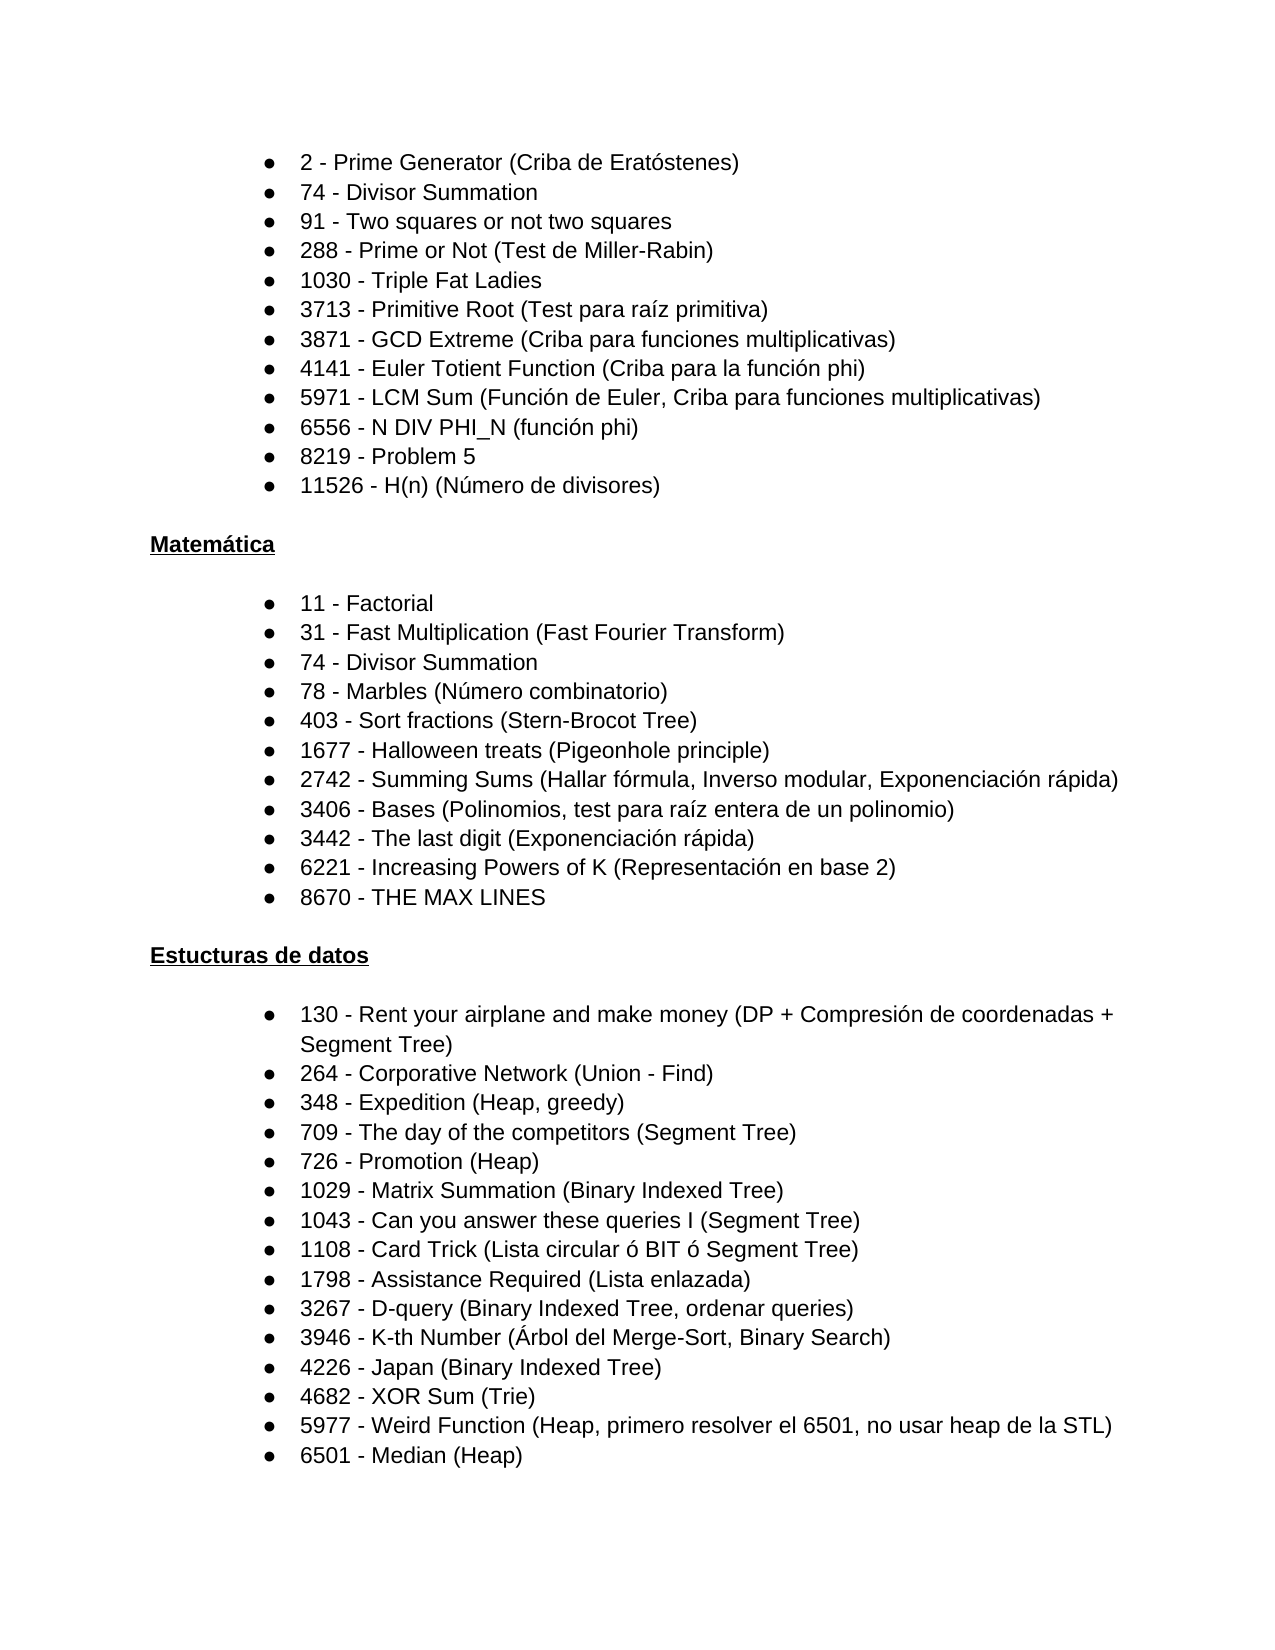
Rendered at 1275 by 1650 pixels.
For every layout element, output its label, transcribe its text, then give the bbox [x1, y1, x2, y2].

list 288 - Prime or Not (Test de Miller-Rabin) [262, 238, 1134, 264]
list 91 - Two squares or not two squares [262, 209, 1134, 234]
list 726 - Promotion (Heap) [262, 1149, 1134, 1174]
list 3442 - The last digit (Exponenciación rápida) [262, 826, 1134, 851]
list 1798 - Assistance Required (Lista enlazada) [262, 1266, 1134, 1292]
list 348 - Expedition (Heap, greedy) [262, 1090, 1134, 1116]
list 1030 - Triple Fat Ladies [262, 267, 1134, 293]
list 4141 - Euler Totient Function (Criba para la función phi) [262, 356, 1134, 381]
list 1029 - Matrix Summation (Binary Indexed Tree) [262, 1178, 1134, 1204]
list 1108 - Card Trick (Lista circular ó BIT ó Segment Tree) [262, 1237, 1134, 1262]
list 3871 - GCD Extreme (Criba para funciones multiplicativas) [262, 326, 1134, 352]
list 6221 - Increasing Powers of K (Representación en base 2) [262, 855, 1134, 881]
list 3713 - Primitive Root (Test para raíz primitiva) [262, 297, 1134, 322]
list 3406 - Bases (Polinomios, test para raíz entera de un polinomio) [262, 796, 1134, 822]
list 5971 - LCM Sum (Función de Euler, Criba para funciones multiplicativas) [262, 385, 1134, 411]
text Matemática [150, 532, 1134, 557]
list 11 - Factorial [262, 591, 1134, 616]
list 6501 - Median (Heap) [262, 1442, 1134, 1468]
list 8670 - THE MAX LINES [262, 884, 1134, 910]
list 3946 - K-th Number (Árbol del Merge-Sort, Binary Search) [262, 1325, 1134, 1351]
list 78 - Marbles (Número combinatorio) [262, 679, 1134, 704]
list 1043 - Can you answer these queries I (Segment Tree) [262, 1207, 1134, 1233]
list 2 - Prime Generator (Criba de Eratóstenes) [262, 150, 1134, 176]
list 74 - Divisor Summation [262, 179, 1134, 205]
list 31 - Fast Multiplication (Fast Fourier Transform) [262, 620, 1134, 646]
list 6556 - N DIV PHI_N (función phi) [262, 414, 1134, 440]
list 4682 - XOR Sum (Trie) [262, 1384, 1134, 1409]
list 8219 - Problem 5 [262, 444, 1134, 469]
list 1677 - Halloween treats (Pigeonhole principle) [262, 737, 1134, 763]
list 74 - Divisor Summation [262, 649, 1134, 675]
list 4226 - Japan (Binary Indexed Tree) [262, 1354, 1134, 1380]
text Estucturas de datos [150, 943, 1134, 969]
list 264 - Corporative Network (Union - Find) [262, 1061, 1134, 1086]
list 2742 - Summing Sums (Hallar fórmula, Inverso modular, Exponenciación rápida) [262, 767, 1134, 792]
list 5977 - Weird Function (Heap, primero resolver el 6501, no usar heap de la STL) [262, 1413, 1134, 1439]
list 709 - The day of the competitors (Segment Tree) [262, 1119, 1134, 1145]
list 130 - Rent your airplane and make money (DP + Compresión de coordenadas + Segment Tree) [262, 1002, 1134, 1057]
list 403 - Sort fractions (Stern-Brocot Tree) [262, 708, 1134, 734]
list 3267 - D-query (Binary Indexed Tree, ordenar queries) [262, 1296, 1134, 1321]
list 11526 - H(n) (Número de divisores) [262, 473, 1134, 499]
